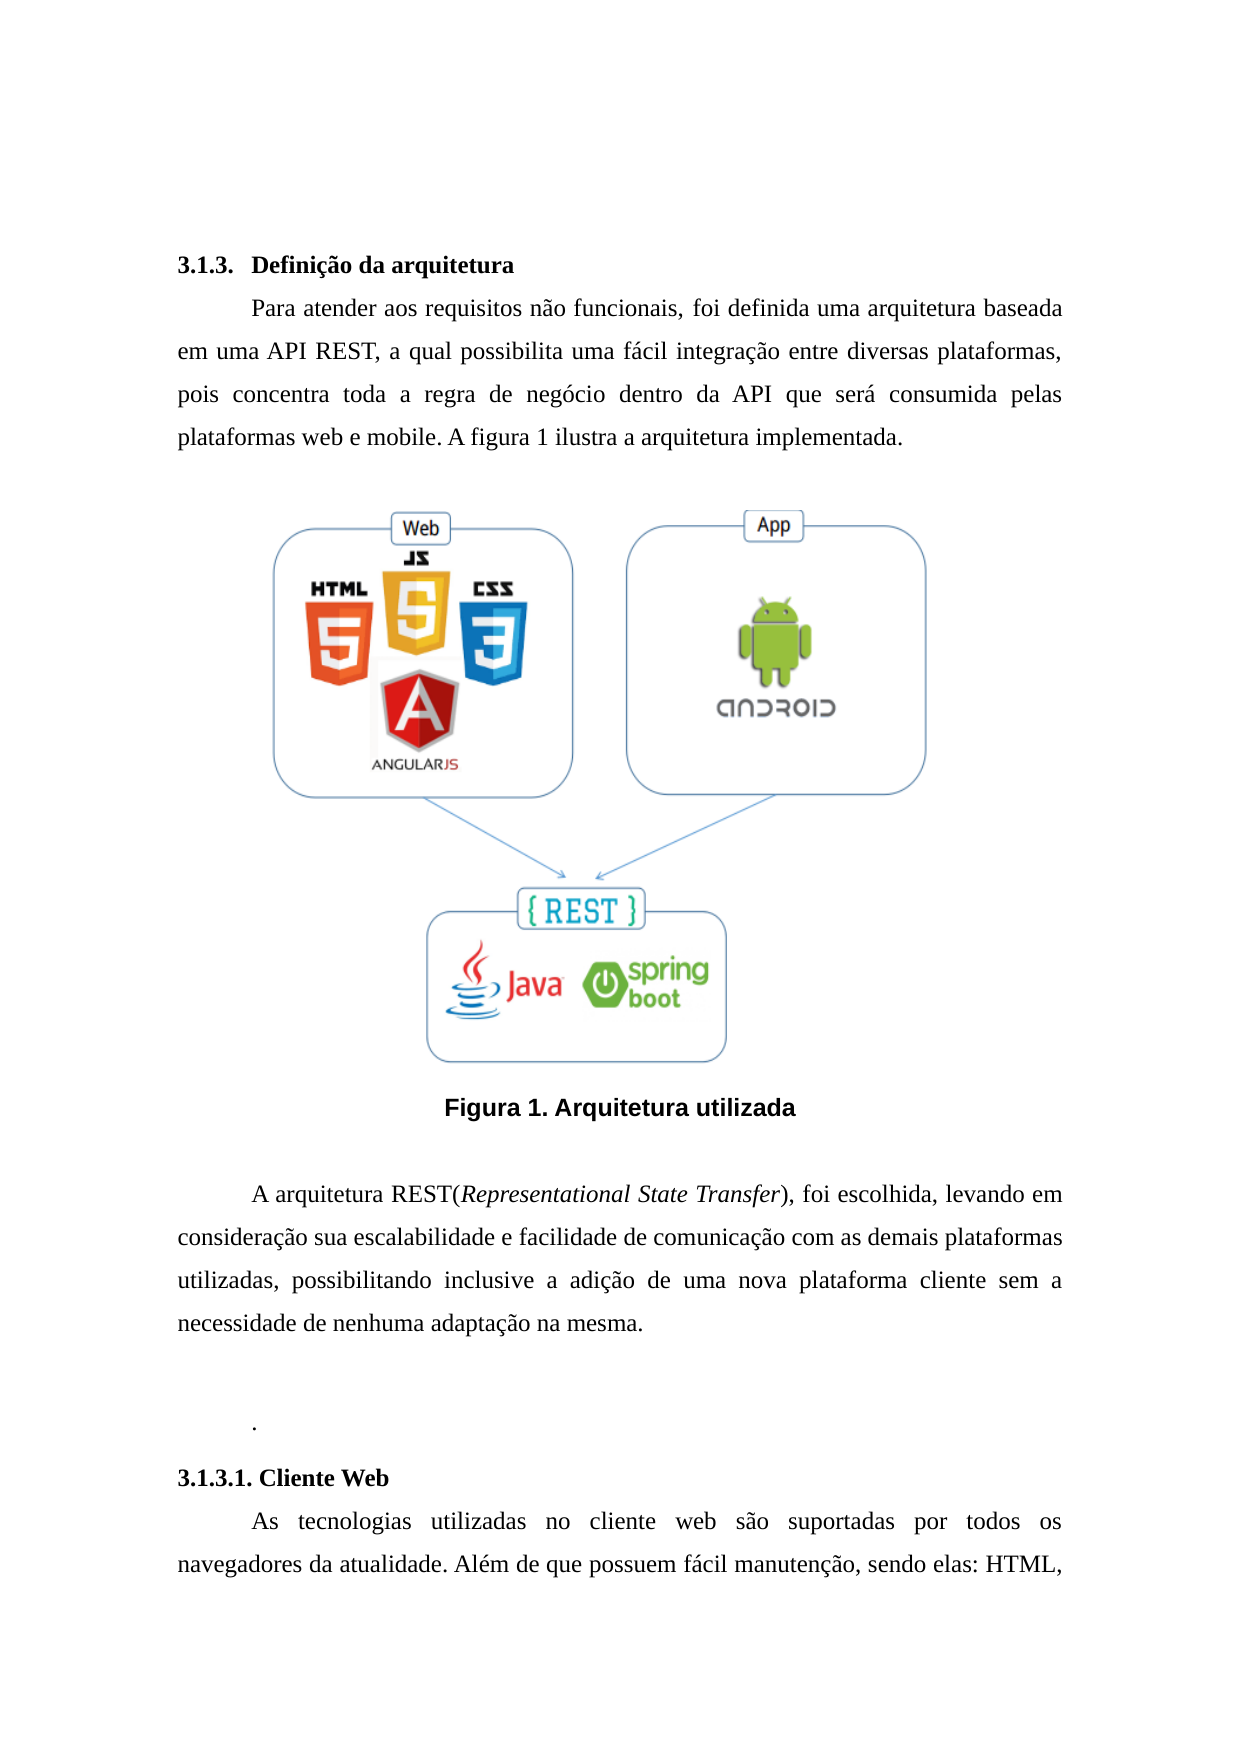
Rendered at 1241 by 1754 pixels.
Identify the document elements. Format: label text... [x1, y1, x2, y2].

text 3.1.3.1. Cliente Web [177, 1463, 1063, 1491]
text Figura 1. Arquitetura utilizada [177, 508, 1063, 1122]
text As tecnologias utilizadas no cliente web são suportadas por todos os navegadores da atualidade. Além de que possuem fácil manutenção, sendo elas: HTML, [177, 1506, 1063, 1578]
text Para atender aos requisitos não funcionais, foi definida uma arquitetura baseada em uma API REST, a qual possibilita uma fácil integração entre diversas plataformas, pois concentra toda a regra de negócio dentro da API que será consumida pelas plataformas web e mobile. A figura 1 ilustra a arquitetura implementada. [177, 293, 1063, 451]
text . [177, 1407, 1063, 1436]
text 3.1.3. Definição da arquitetura [177, 250, 1063, 278]
text A arquitetura REST(Representational State Transfer), foi escolhida, levando em consideração sua escalabilidade e facilidade de comunicação com as demais plataformas utilizadas, possibilitando inclusive a adição de uma nova plataforma cliente sem a necessidade de nenhuma adaptação na mesma. [177, 1179, 1063, 1337]
